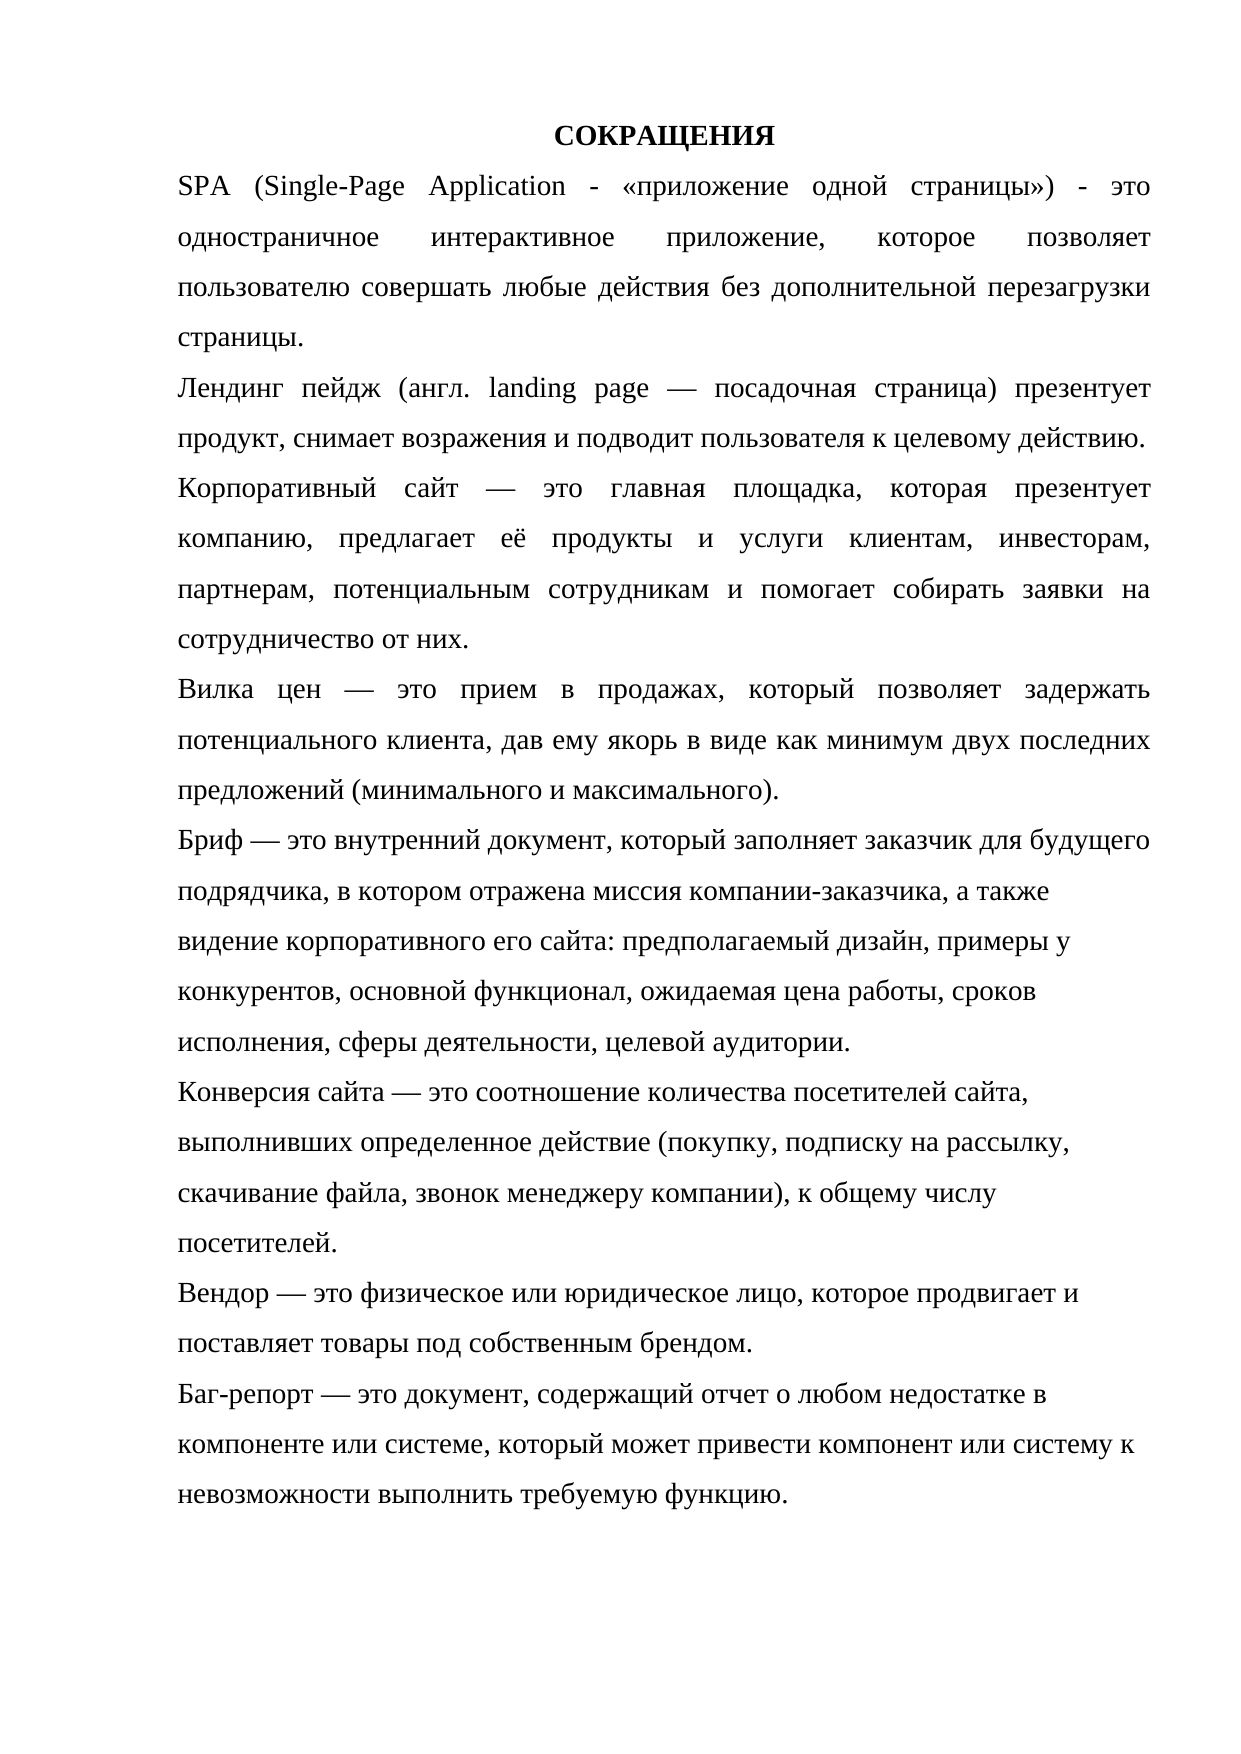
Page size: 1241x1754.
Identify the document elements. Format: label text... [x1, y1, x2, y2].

text Вилка цен — это прием в продажах, который позволяет задержать потенциального клиента, дав ему якорь в виде как минимум двух последних предложений (минимального и максимального). [177, 672, 1152, 806]
text SPA (Single-Page Application - «приложение одной страницы») - это одностраничное интерактивное приложение, которое позволяет пользователю совершать любые действия без дополнительной перезагрузки страницы. [177, 168, 1152, 353]
subtitle СОКРАЩЕНИЯ [177, 118, 1152, 152]
text Вендор — это физическое или юридическое лицо, которое продвигает и поставляет товары под собственным брендом. [177, 1275, 1152, 1359]
text Корпоративный сайт — это главная площадка, которая презентует компанию, предлагает её продукты и услуги клиентам, инвесторам, партнерам, потенциальным сотрудникам и помогает собирать заявки на сотрудничество от них. [177, 470, 1152, 655]
text Конверсия сайта — это соотношение количества посетителей сайта, выполнивших определенное действие (покупку, подписку на рассылку, скачивание файла, звонок менеджеру компании), к общему числу посетителей. [177, 1074, 1152, 1258]
text Лендинг пейдж (англ. landing page — посадочная страница) презентует продукт, снимает возражения и подводит пользователя к целевому действию. [177, 370, 1152, 453]
text Бриф — это внутренний документ, который заполняет заказчик для будущего подрядчика, в котором отражена миссия компании-заказчика, а также видение корпоративного его сайта: предполагаемый дизайн, примеры у конкурентов, основной функционал, ожидаемая цена работы, сроков исполнения, сферы деятельности, целевой аудитории. [177, 822, 1152, 1057]
text Баг-репорт — это документ, содержащий отчет о любом недостатке в компоненте или системе, который может привести компонент или систему к невозможности выполнить требуемую функцию. [177, 1376, 1152, 1510]
